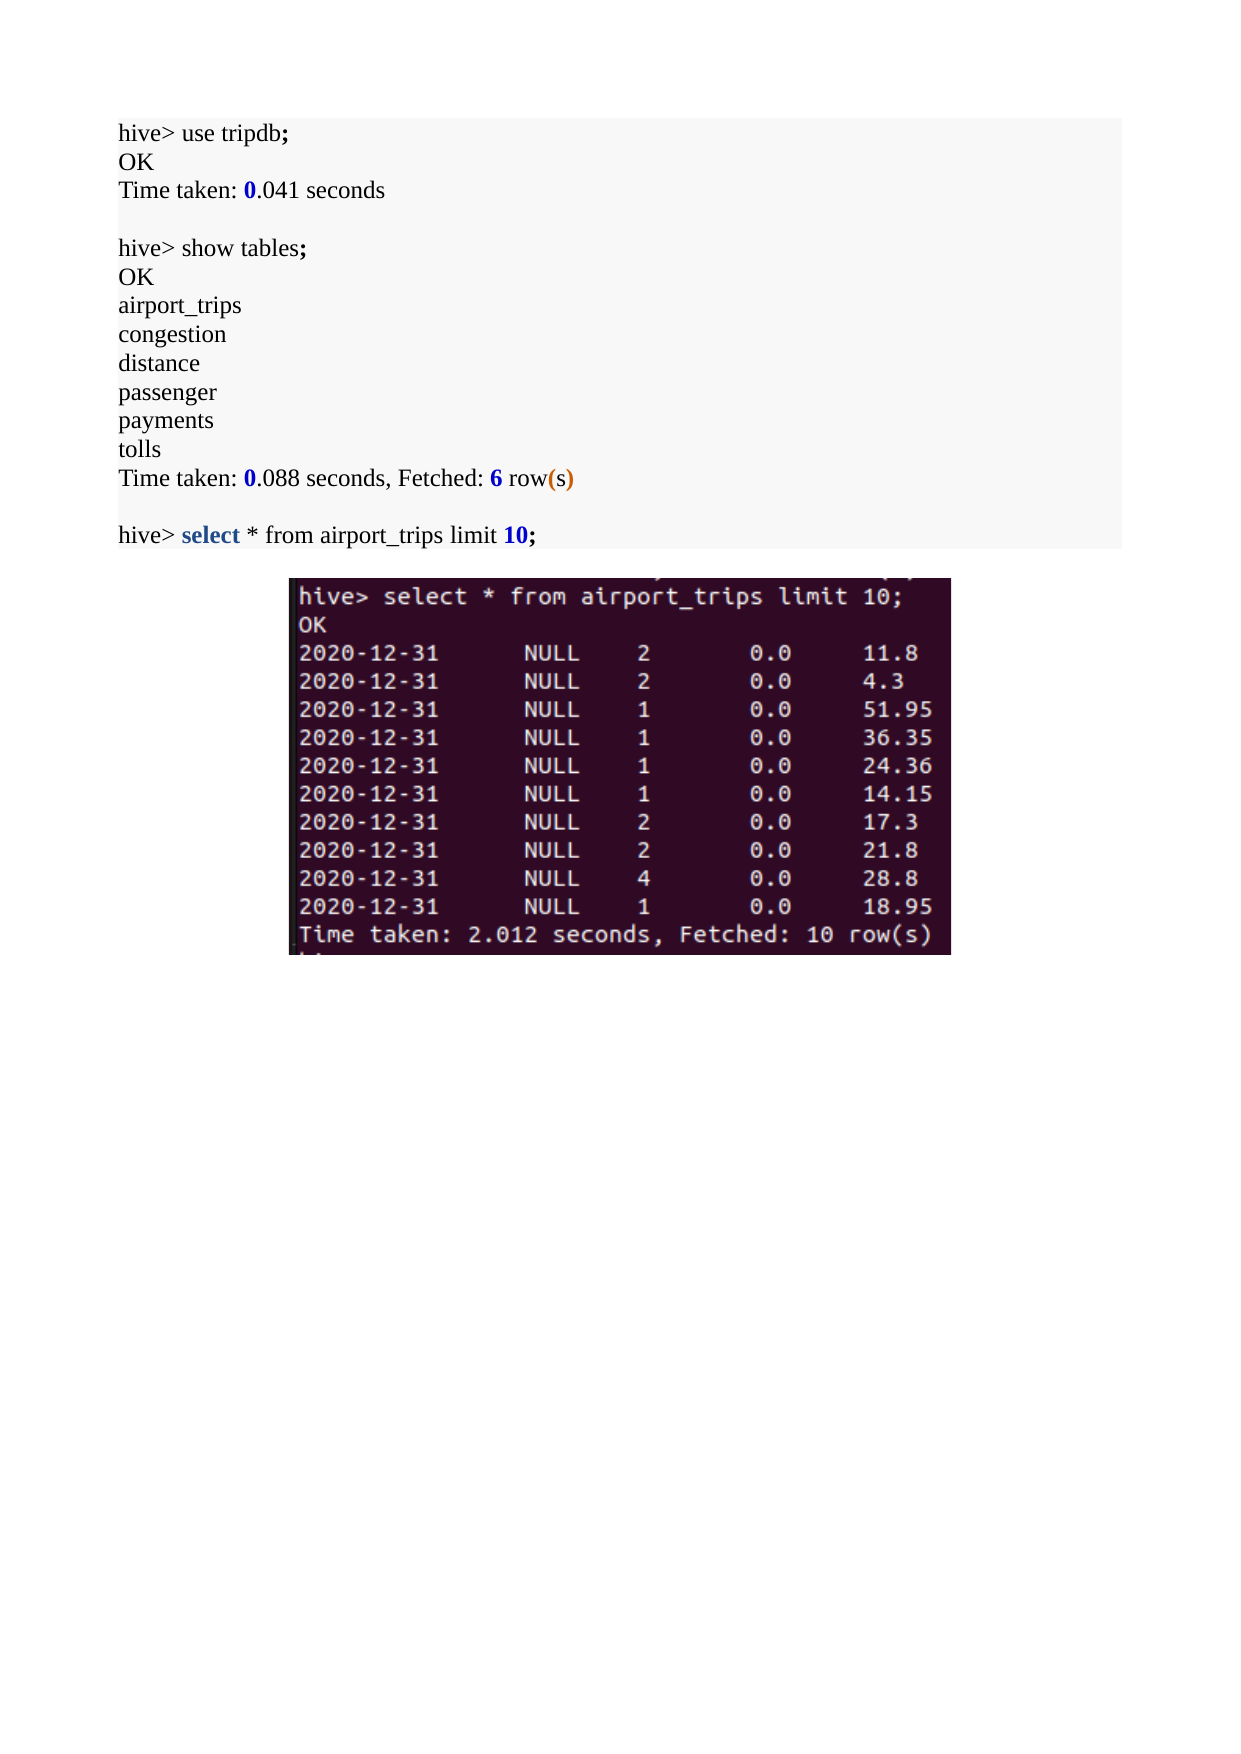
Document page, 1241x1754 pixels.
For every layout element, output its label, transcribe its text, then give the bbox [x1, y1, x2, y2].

text airport_trips [118, 291, 1122, 319]
text hive> use tripdb; [118, 118, 1122, 147]
text OK [118, 262, 1122, 291]
text congestion [118, 319, 1122, 348]
text Time taken: 0.088 seconds, Fetched: 6 row(s) [118, 463, 1122, 492]
text tolls [118, 434, 1122, 463]
text payments [118, 406, 1122, 434]
text hive> show tables; [118, 233, 1122, 262]
text passenger [118, 377, 1122, 406]
text Time taken: 0.041 seconds [118, 176, 1122, 204]
picture [288, 578, 952, 955]
text OK [118, 147, 1122, 176]
text distance [118, 348, 1122, 377]
text hive> select * from airport_trips limit 10; [118, 521, 1122, 549]
